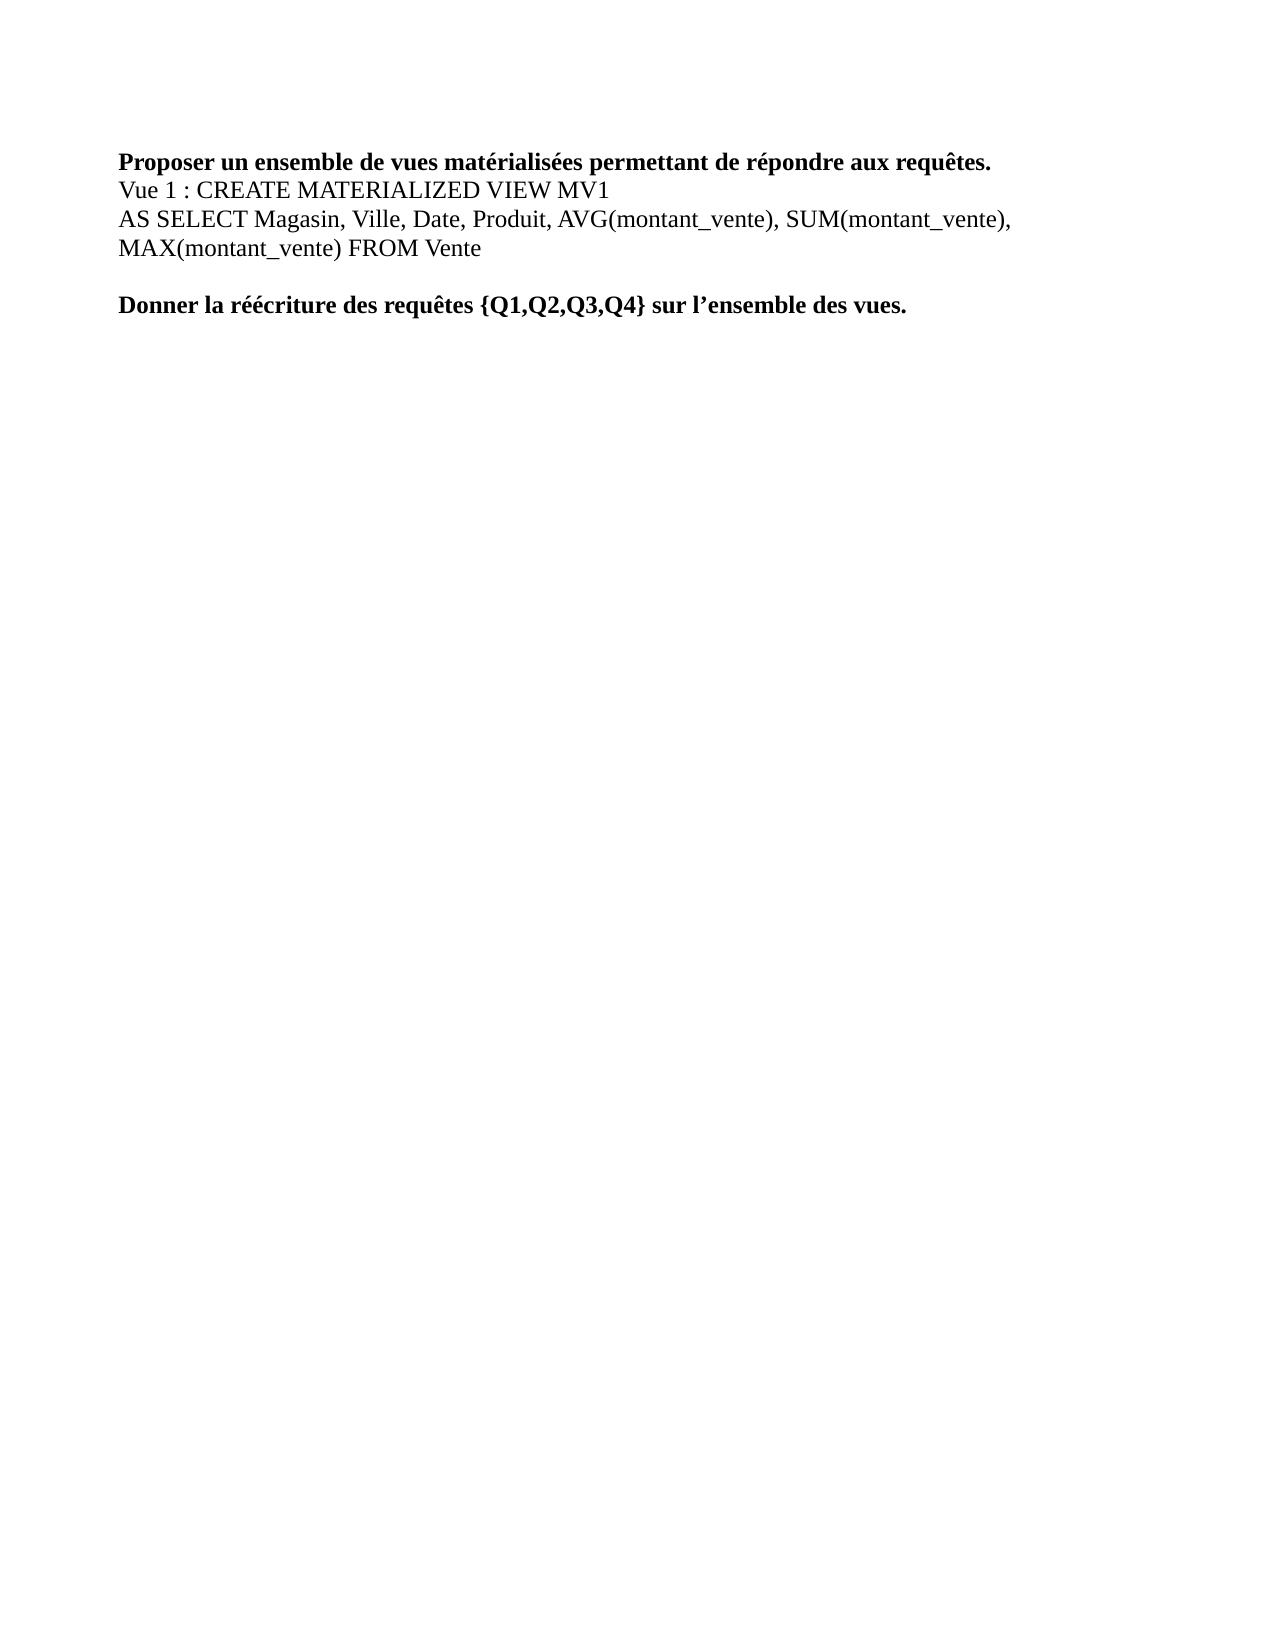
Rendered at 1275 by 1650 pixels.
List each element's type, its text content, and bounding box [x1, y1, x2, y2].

text AS SELECT Magasin, Ville, Date, Produit, AVG(montant_vente), SUM(montant_vente), MAX(montant_vente) FROM Vente [118, 204, 1157, 262]
text Donner la réécriture des requêtes {Q1,Q2,Q3,Q4} sur l’ensemble des vues. [118, 291, 1157, 319]
text Proposer un ensemble de vues matérialisées permettant de répondre aux requêtes. Vue 1 : CREATE MATERIALIZED VIEW MV1 [118, 147, 1157, 204]
